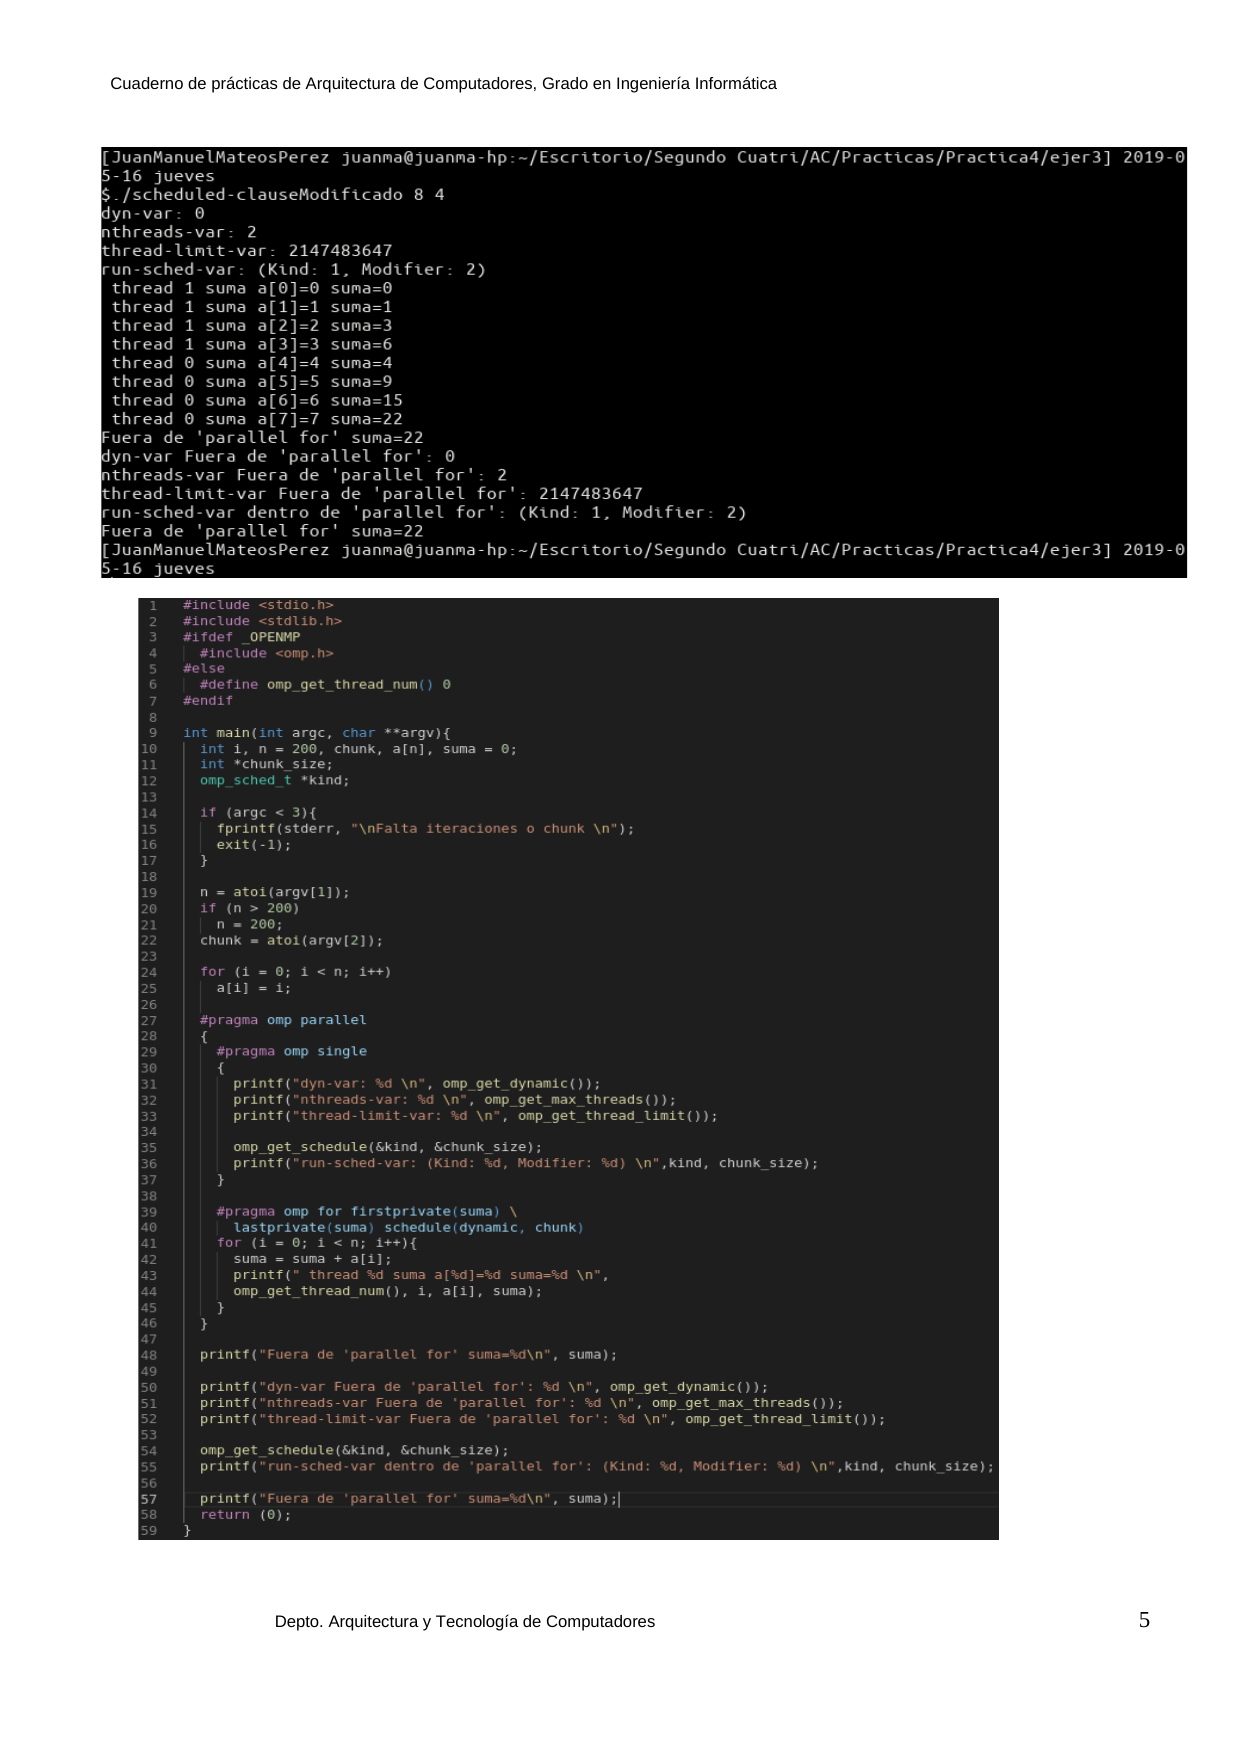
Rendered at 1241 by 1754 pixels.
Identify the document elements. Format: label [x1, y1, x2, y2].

picture [101, 147, 1188, 578]
picture [138, 598, 999, 1540]
